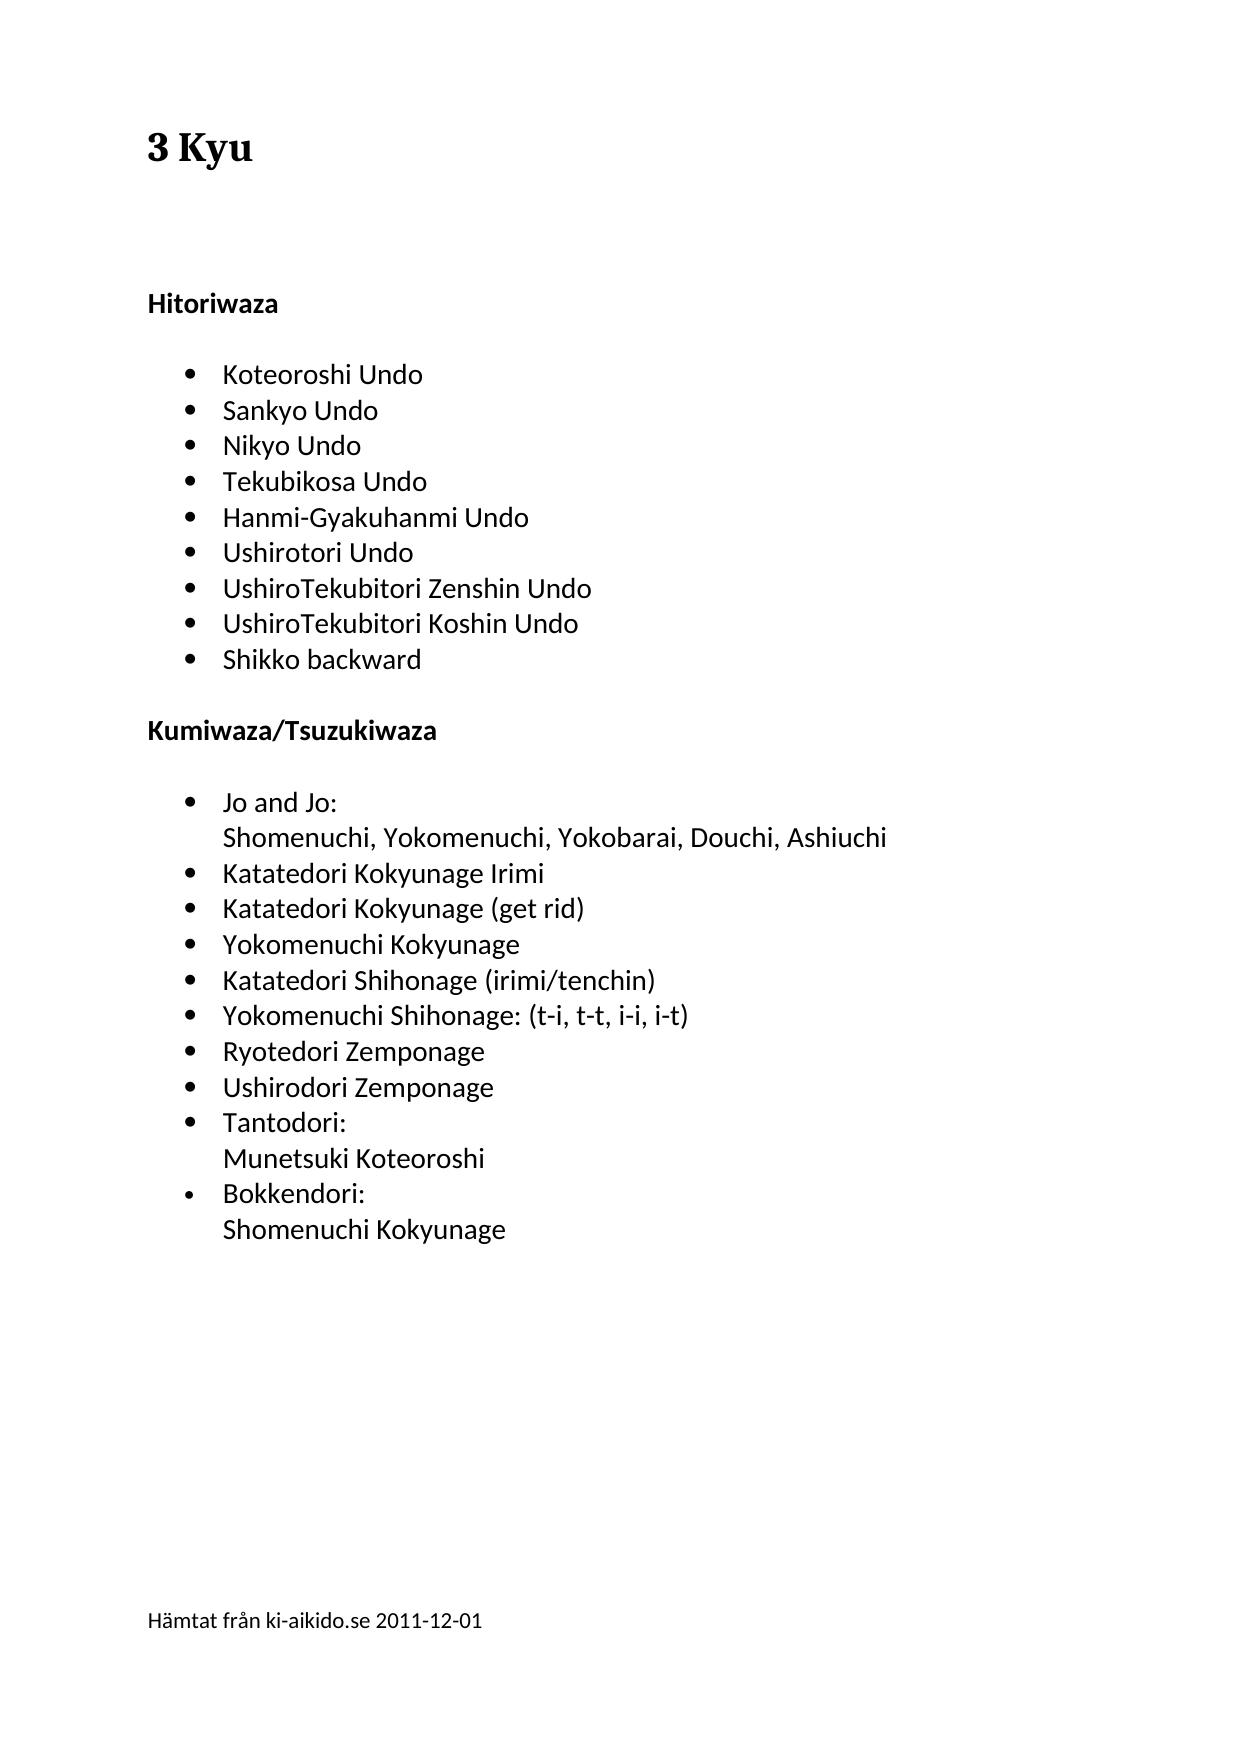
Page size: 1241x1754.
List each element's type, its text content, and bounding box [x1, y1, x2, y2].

list Koteoroshi Undo [185, 356, 1093, 392]
text Hitoriwaza [148, 285, 1093, 321]
list Ushirotori Undo [185, 534, 1093, 570]
text Munetsuki Koteoroshi [223, 1140, 1093, 1176]
list Katatedori Kokyunage (get rid) [185, 891, 1093, 926]
list Jo and Jo: [185, 784, 1093, 819]
list Ryotedori Zemponage [185, 1033, 1093, 1069]
list Hanmi-Gyakuhanmi Undo [185, 499, 1093, 534]
list Sankyo Undo [185, 392, 1093, 427]
list UshiroTekubitori Zenshin Undo [185, 570, 1093, 606]
list Bokkendori: [185, 1176, 1093, 1211]
list Yokomenuchi Shihonage: (t-i, t-t, i-i, i-t) [185, 997, 1093, 1033]
list Katatedori Shihonage (irimi/tenchin) [185, 962, 1093, 997]
text Shomenuchi, Yokomenuchi, Yokobarai, Douchi, Ashiuchi [223, 819, 1093, 855]
text Shomenuchi Kokyunage [223, 1211, 1093, 1247]
list Yokomenuchi Kokyunage [185, 926, 1093, 962]
list Tekubikosa Undo [185, 463, 1093, 499]
text Kumiwaza/Tsuzukiwaza [148, 712, 1093, 748]
list Tantodori: [185, 1104, 1093, 1140]
subtitle 3 Kyu [148, 124, 1093, 172]
list Shikko backward [185, 641, 1093, 677]
list Katatedori Kokyunage Irimi [185, 855, 1093, 891]
list Nikyo Undo [185, 427, 1093, 463]
list Ushirodori Zemponage [185, 1069, 1093, 1104]
list UshiroTekubitori Koshin Undo [185, 606, 1093, 641]
